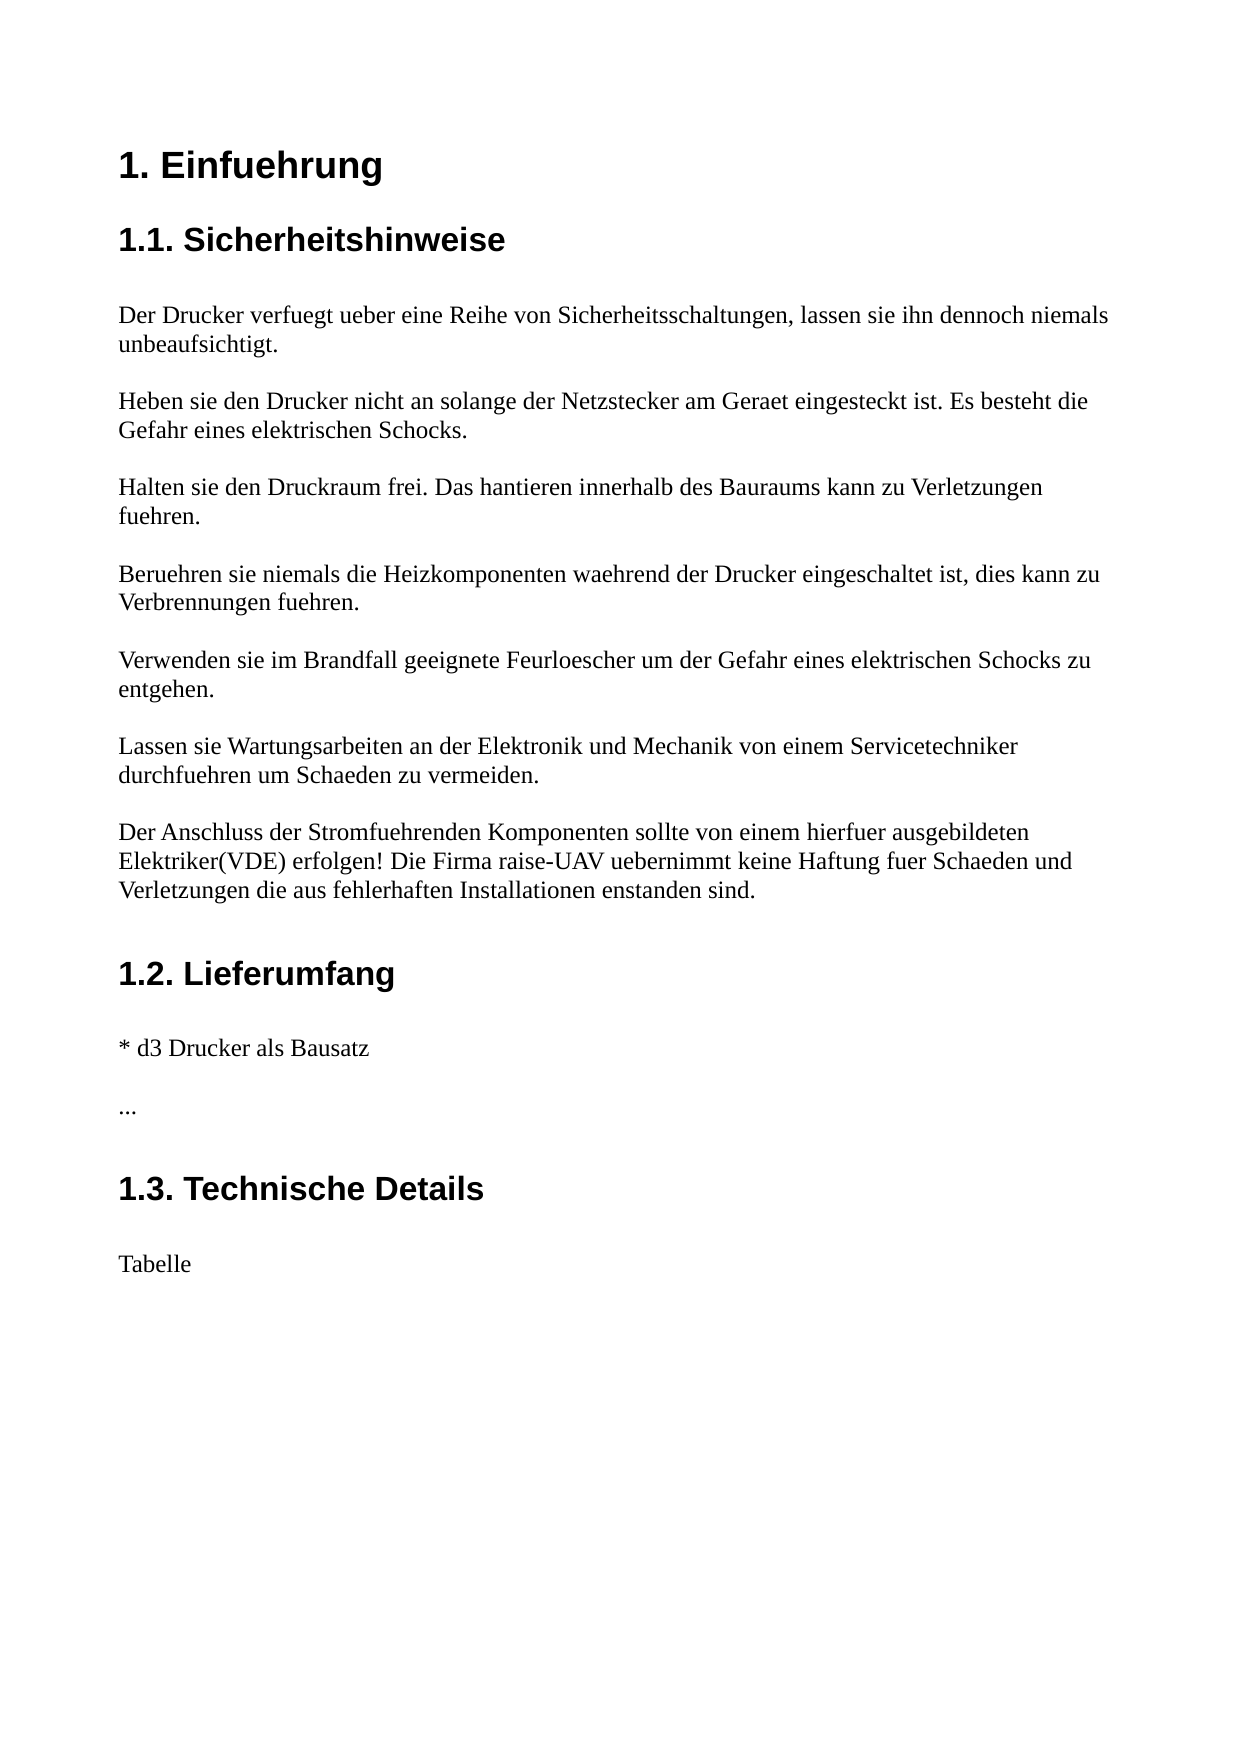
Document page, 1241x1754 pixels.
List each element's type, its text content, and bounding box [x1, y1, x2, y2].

text Beruehren sie niemals die Heizkomponenten waehrend der Drucker eingeschaltet ist, dies kann zu Verbrennungen fuehren. [118, 559, 1122, 616]
subtitle 1.3. Technische Details [118, 1169, 1122, 1208]
text Tabelle [118, 1249, 1122, 1278]
text Der Drucker verfuegt ueber eine Reihe von Sicherheitsschaltungen, lassen sie ihn dennoch niemals unbeaufsichtigt. [118, 300, 1122, 357]
text Halten sie den Druckraum frei. Das hantieren innerhalb des Bauraums kann zu Verletzungen fuehren. [118, 472, 1122, 530]
text ... [118, 1091, 1122, 1119]
text Der Anschluss der Stromfuehrenden Komponenten sollte von einem hierfuer ausgebildeten Elektriker(VDE) erfolgen! Die Firma raise-UAV uebernimmt keine Haftung fuer Schaeden und Verletzungen die aus fehlerhaften Installationen enstanden sind. [118, 817, 1122, 904]
text * d3 Drucker als Bausatz [118, 1033, 1122, 1062]
text Verwenden sie im Brandfall geeignete Feurloescher um der Gefahr eines elektrischen Schocks zu entgehen. [118, 645, 1122, 702]
subtitle 1.1. Sicherheitshinweise [118, 220, 1122, 259]
text Lassen sie Wartungsarbeiten an der Elektronik und Mechanik von einem Servicetechniker durchfuehren um Schaeden zu vermeiden. [118, 731, 1122, 789]
subtitle 1. Einfuehrung [118, 143, 1122, 187]
subtitle 1.2. Lieferumfang [118, 953, 1122, 992]
text Heben sie den Drucker nicht an solange der Netzstecker am Geraet eingesteckt ist. Es besteht die Gefahr eines elektrischen Schocks. [118, 386, 1122, 444]
